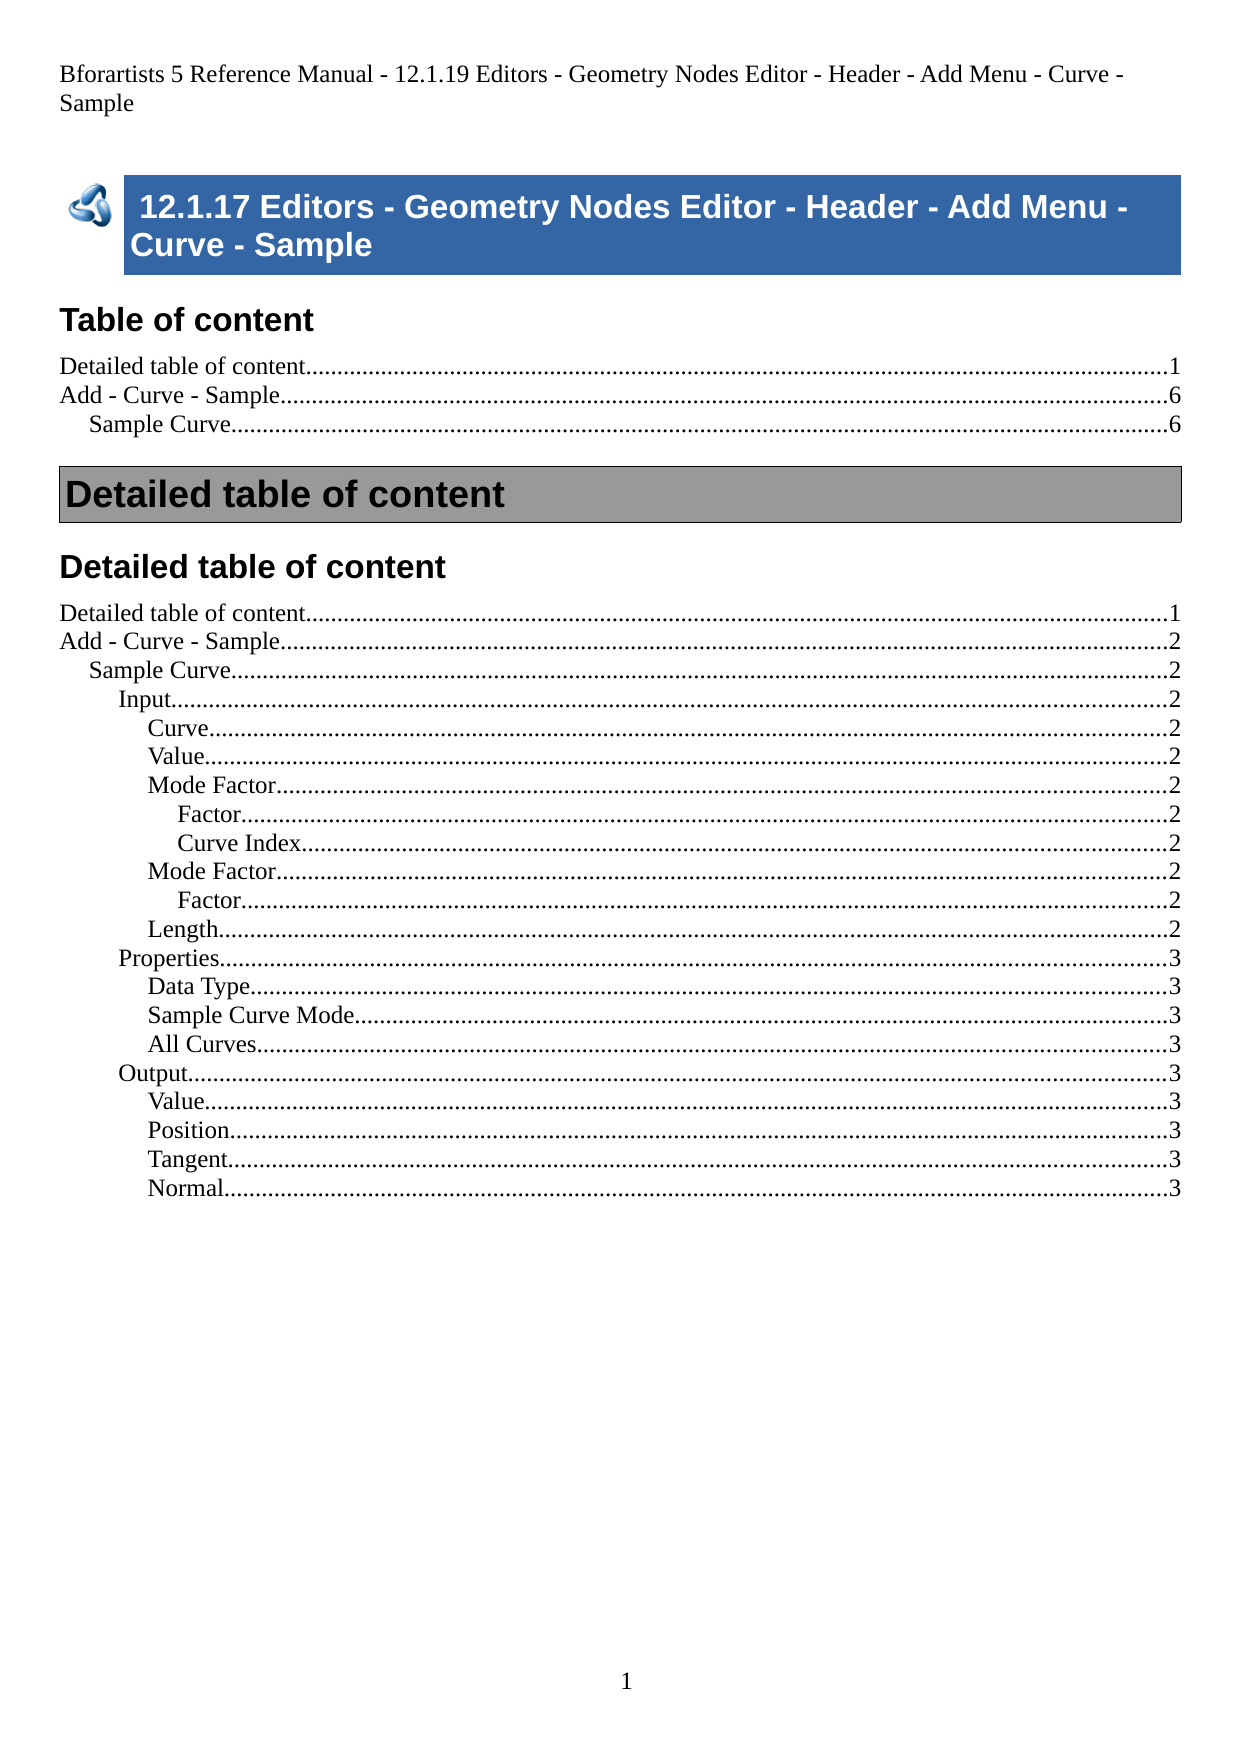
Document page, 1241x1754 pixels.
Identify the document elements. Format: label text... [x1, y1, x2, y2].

text Curve Index 2 [177, 828, 1181, 856]
picture [65, 180, 114, 230]
table_header 12.1.17 Editors - Geometry Nodes Editor - Header - Add Menu - Curve - Sample [124, 175, 1181, 275]
text Add - Curve - Sample 6 [59, 380, 1181, 409]
text Value 2 [147, 741, 1181, 770]
text Sample Curve 6 [88, 409, 1181, 438]
text Factor 2 [177, 885, 1181, 914]
text Add - Curve - Sample 2 [59, 626, 1181, 655]
subtitle Detailed table of content [59, 547, 1181, 585]
text Curve 2 [147, 713, 1181, 741]
text Mode Factor 2 [147, 856, 1181, 885]
text Detailed table of content 1 [59, 351, 1181, 380]
text Factor 2 [177, 799, 1181, 828]
text Output 3 [118, 1058, 1181, 1086]
subtitle Table of content [59, 300, 1181, 339]
table_header [59, 175, 124, 275]
table_header Detailed table of content [60, 467, 1181, 522]
text Length 2 [147, 914, 1181, 943]
text Sample Curve Mode 3 [147, 1000, 1181, 1029]
text Mode Factor 2 [147, 770, 1181, 799]
text Normal 3 [147, 1173, 1181, 1201]
text Tangent 3 [147, 1144, 1181, 1173]
text Sample Curve 2 [88, 655, 1181, 684]
text Detailed table of content 1 [59, 598, 1181, 626]
text Properties 3 [118, 943, 1181, 971]
text Input 2 [118, 684, 1181, 713]
text Data Type 3 [147, 971, 1181, 1000]
text All Curves 3 [147, 1029, 1181, 1058]
text Value 3 [147, 1086, 1181, 1115]
text Position 3 [147, 1115, 1181, 1144]
